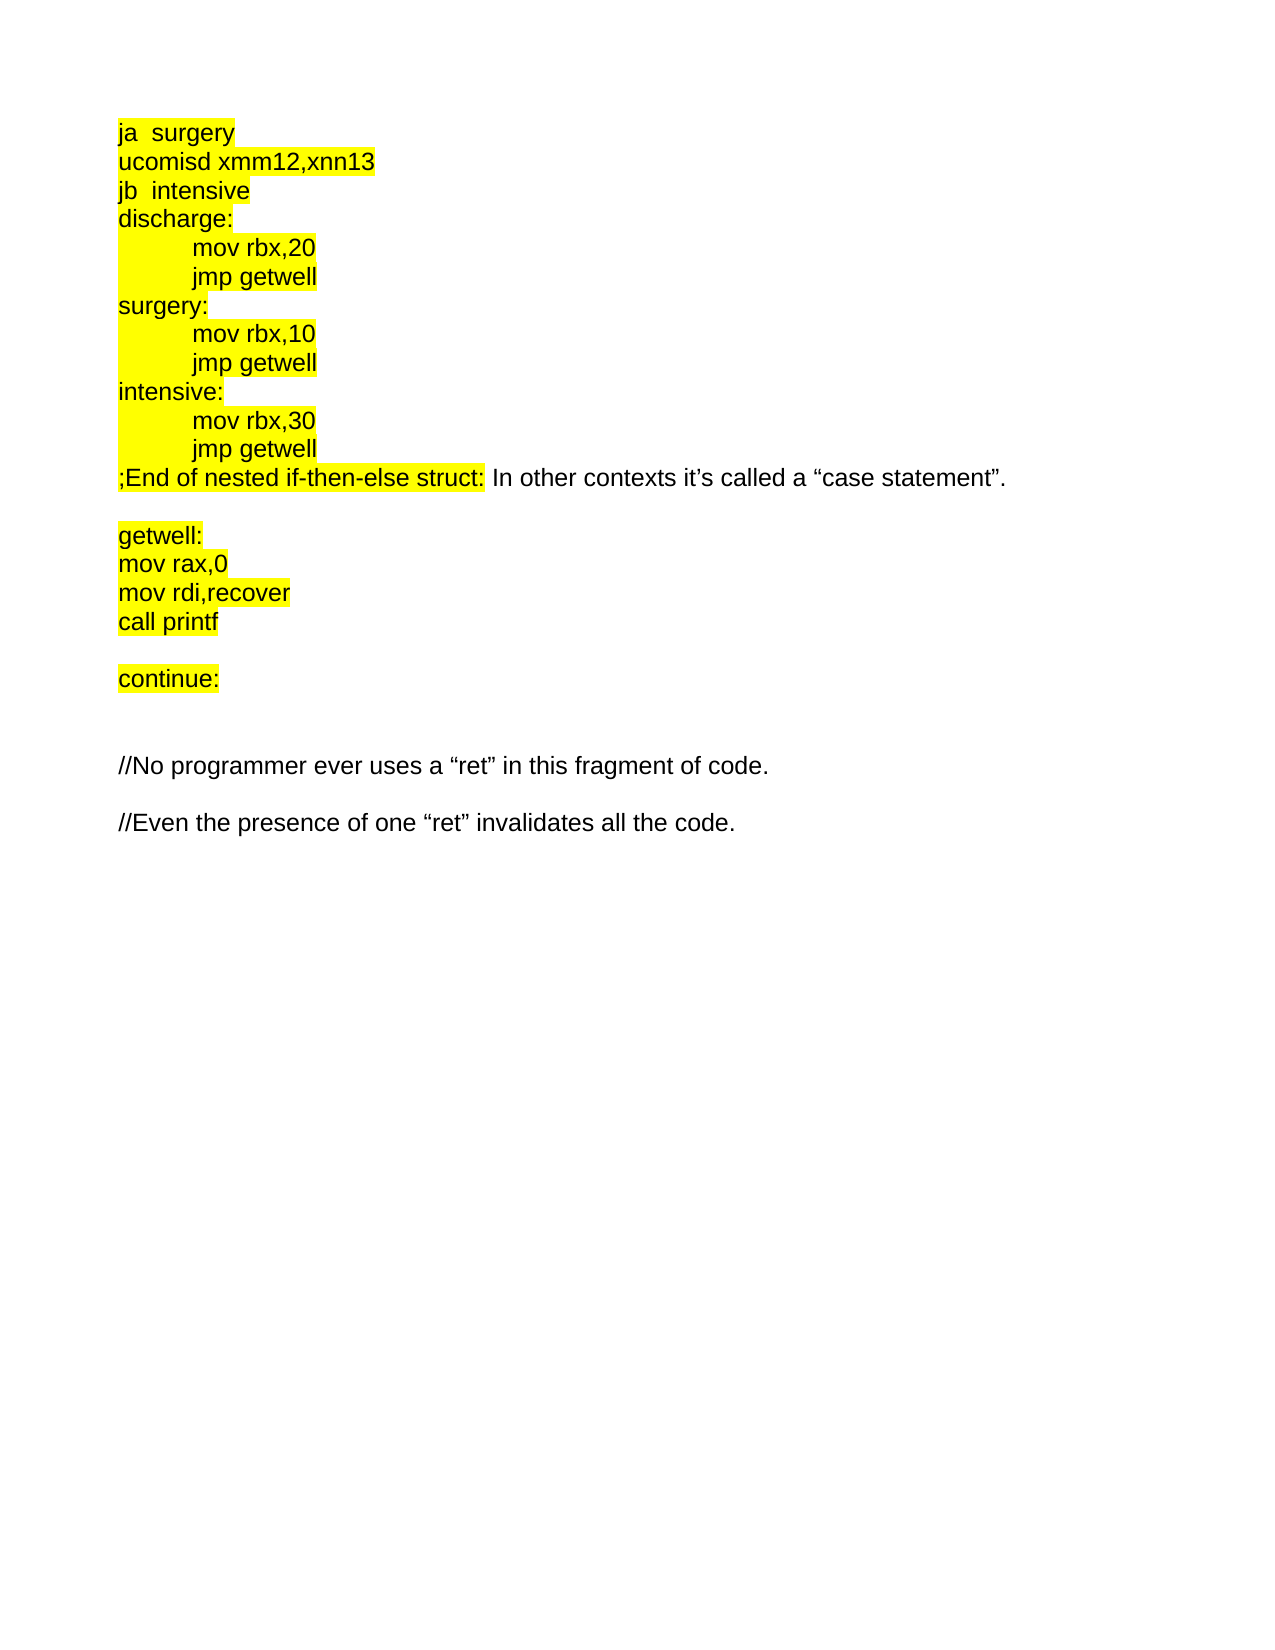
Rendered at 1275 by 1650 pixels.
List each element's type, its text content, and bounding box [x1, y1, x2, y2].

text continue: [118, 664, 1157, 693]
text //No programmer ever uses a “ret” in this fragment of code. [118, 751, 1157, 779]
text ;End of nested if-then-else struct: In other contexts it’s called a “case statement”. [118, 463, 1157, 492]
text jb intensive [118, 176, 1157, 204]
text mov rbx,20 [118, 233, 1157, 262]
text getwell: [118, 521, 1157, 549]
text mov rbx,10 [118, 319, 1157, 348]
text discharge: [118, 204, 1157, 233]
text jmp getwell [118, 434, 1157, 463]
text mov rax,0 [118, 549, 1157, 578]
text call printf [118, 607, 1157, 636]
text //Even the presence of one “ret” invalidates all the code. [118, 808, 1157, 837]
text jmp getwell [118, 348, 1157, 377]
text ucomisd xmm12,xnn13 [118, 147, 1157, 176]
text surgery: [118, 291, 1157, 319]
text jmp getwell [118, 262, 1157, 291]
text mov rdi,recover [118, 578, 1157, 607]
text intensive: [118, 377, 1157, 406]
text ja surgery [118, 118, 1157, 147]
text mov rbx,30 [118, 406, 1157, 434]
